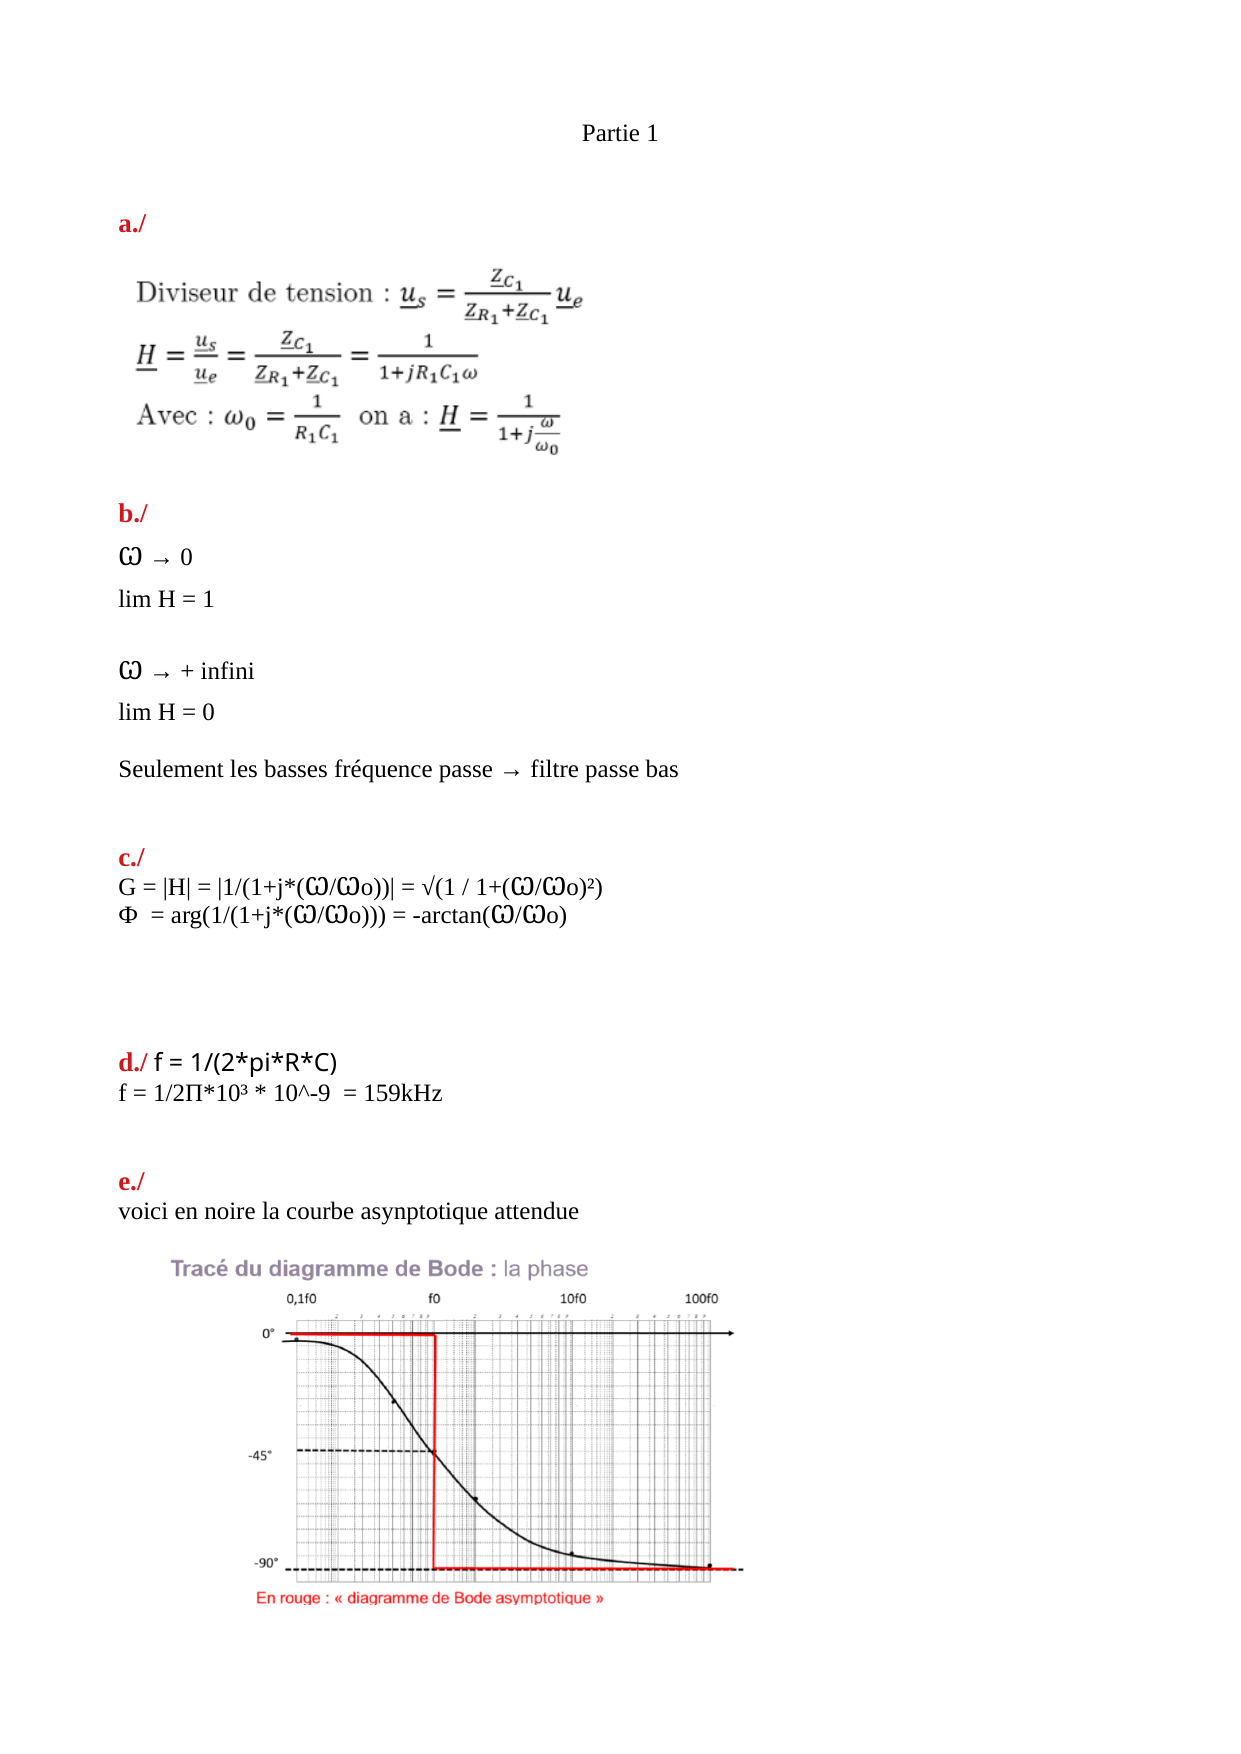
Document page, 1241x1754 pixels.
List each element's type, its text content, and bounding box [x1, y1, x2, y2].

text b./ [118, 497, 1122, 528]
text c./ [118, 841, 1122, 872]
subtitle Ꞷ → + infini [118, 656, 1122, 684]
text Partie 1 [118, 118, 1122, 147]
picture [165, 1256, 746, 1605]
text Seulement les basses fréquence passe → filtre passe bas [118, 754, 1122, 783]
text lim H = 0 [118, 697, 1122, 726]
text a./ [118, 207, 1122, 238]
text lim H = 1 [118, 584, 1122, 612]
text Ф = arg(1/(1+j*(Ꞷ/Ꞷo))) = -arctan(Ꞷ/Ꞷo) [118, 901, 1122, 929]
text voici en noire la courbe asynptotique attendue [118, 1196, 1122, 1224]
picture [129, 261, 594, 462]
text G = |H| = |1/(1+j*(Ꞷ/Ꞷo))| = √(1 / 1+(Ꞷ/Ꞷo)²) [118, 872, 1122, 901]
subtitle Ꞷ → 0 [118, 542, 1122, 571]
text f = 1/2Π*10³ * 10^-9 = 159kHz [118, 1078, 1122, 1107]
text d./ f = 1/(2*pi*R*C) [118, 1044, 1122, 1078]
text e./ [118, 1165, 1122, 1196]
